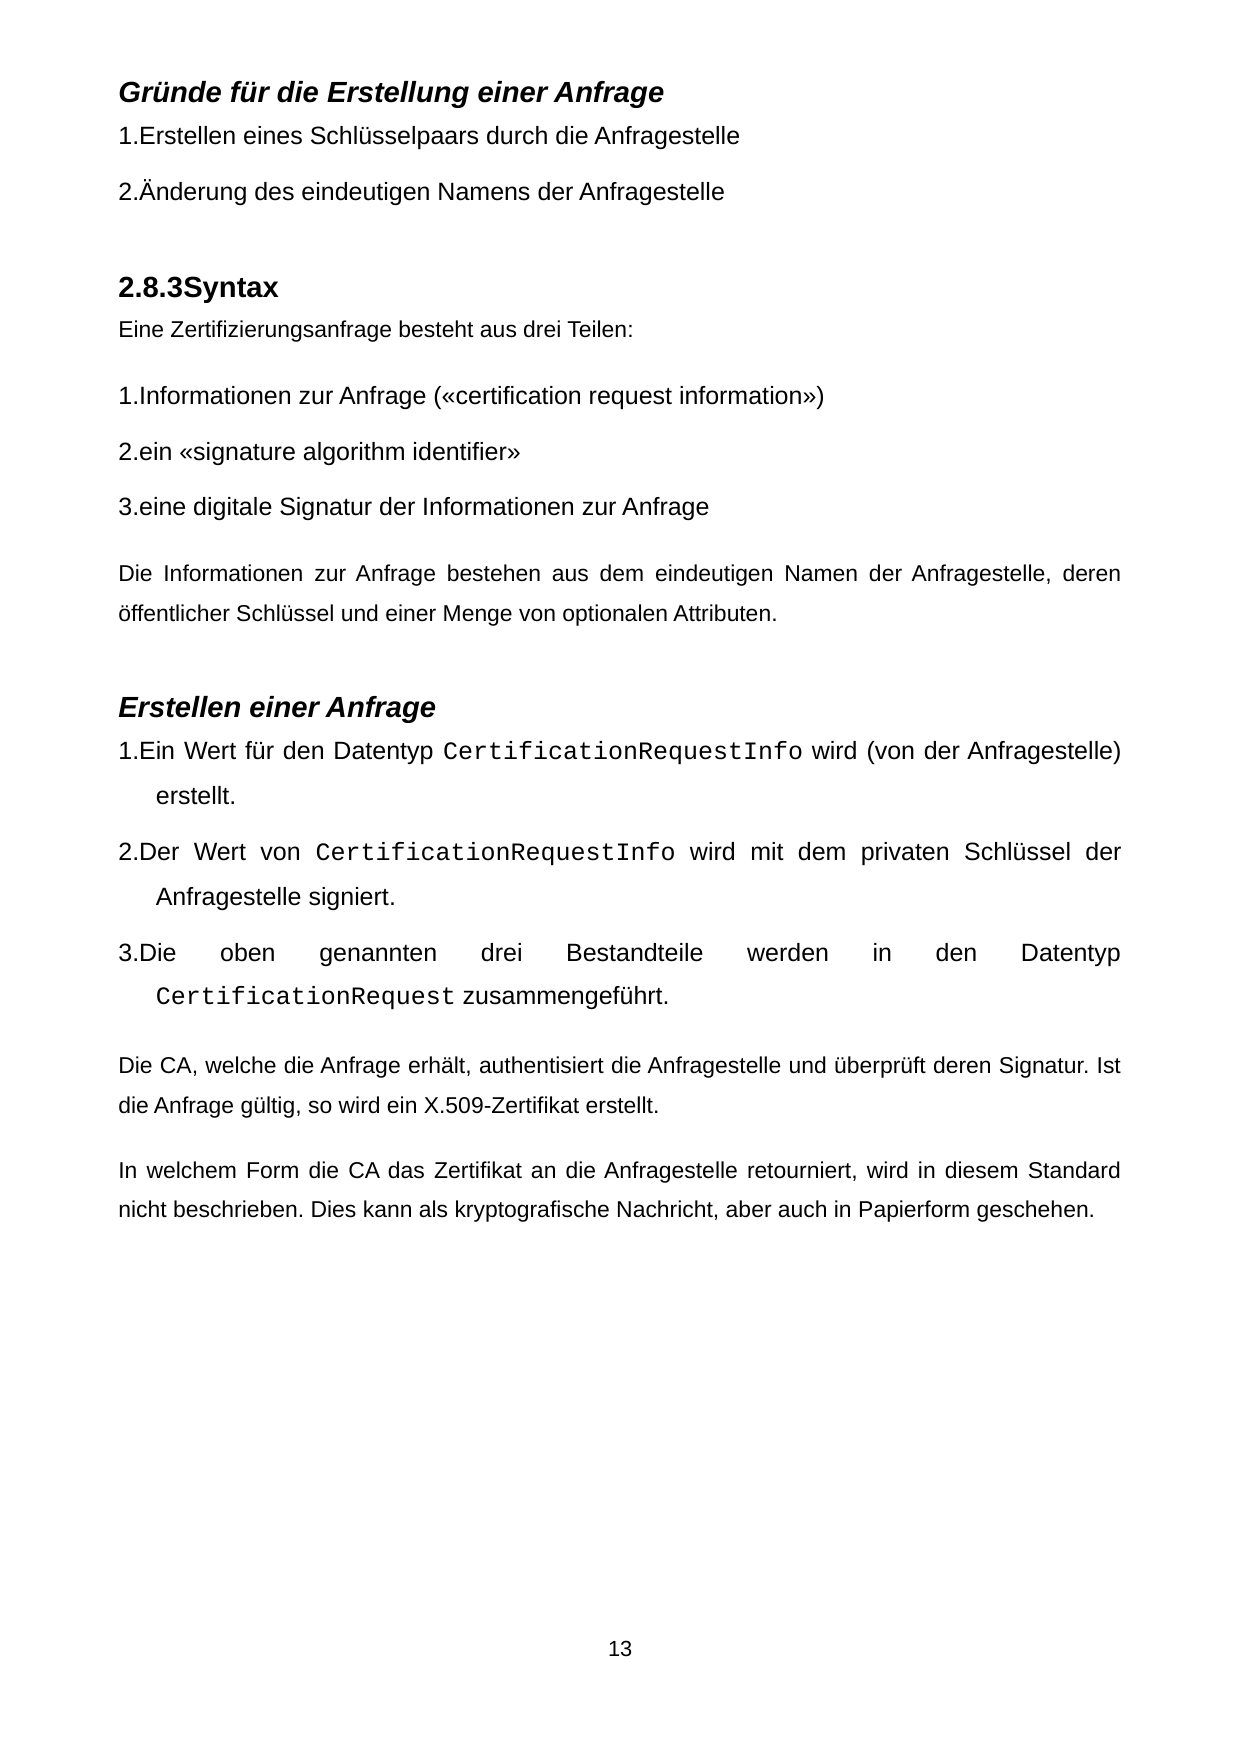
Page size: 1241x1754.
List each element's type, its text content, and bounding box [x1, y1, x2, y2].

subtitle Gründe für die Erstellung einer Anfrage [118, 75, 1122, 108]
subtitle Erstellen einer Anfrage [118, 690, 1122, 723]
list Erstellen eines Schlüsselpaars durch die Anfragestelle [118, 121, 1122, 150]
list Die oben genannten drei Bestandteile werden in den Datentyp CertificationRequest zusammengeführt. [118, 938, 1122, 1012]
list Änderung des eindeutigen Namens der Anfragestelle [118, 177, 1122, 205]
list Ein Wert für den Datentyp CertificationRequestInfo wird (von der Anfragestelle) erstellt. [118, 736, 1122, 810]
text Die Informationen zur Anfrage bestehen aus dem eindeutigen Namen der Anfragestelle, deren öffentlicher Schlüssel und einer Menge von optionalen Attributen. [118, 560, 1122, 626]
text In welchem Form die CA das Zertifikat an die Anfragestelle retourniert, wird in diesem Standard nicht beschrieben. Dies kann als kryptografische Nachricht, aber auch in Papierform geschehen. [118, 1157, 1122, 1222]
list Der Wert von CertificationRequestInfo wird mit dem privaten Schlüssel der Anfragestelle signiert. [118, 837, 1122, 911]
subtitle Syntax [118, 270, 1122, 303]
list Informationen zur Anfrage («certification request information») [118, 381, 1122, 409]
text Eine Zertifizierungsanfrage besteht aus drei Teilen: [118, 316, 1122, 342]
list ein «signature algorithm identifier» [118, 436, 1122, 465]
list eine digitale Signatur der Informationen zur Anfrage [118, 492, 1122, 521]
text Die CA, welche die Anfrage erhält, authentisiert die Anfragestelle und überprüft deren Signatur. Ist die Anfrage gültig, so wird ein X.509-Zertifikat erstellt. [118, 1052, 1122, 1118]
